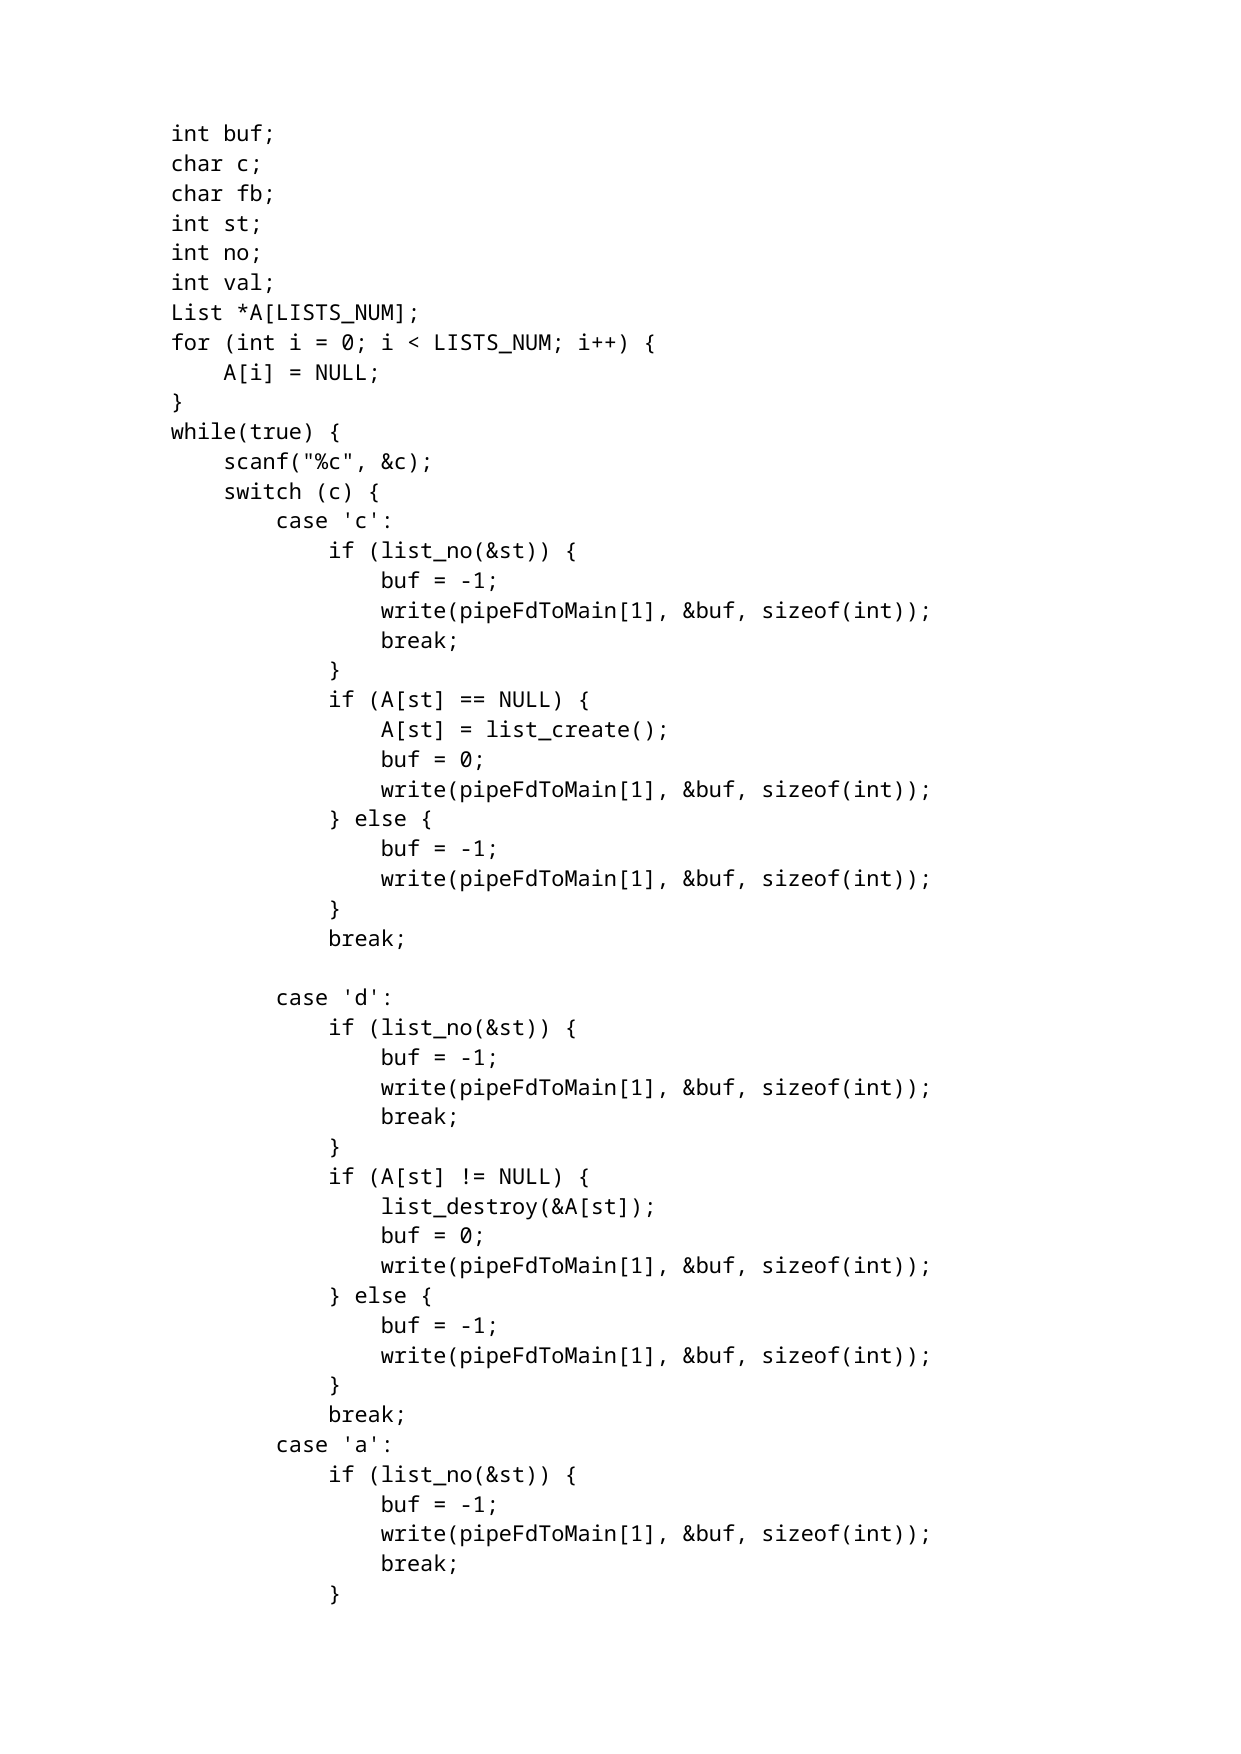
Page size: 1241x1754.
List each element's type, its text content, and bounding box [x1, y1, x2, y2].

text } [118, 386, 1122, 416]
text int no; [118, 237, 1122, 267]
text buf = -1; [118, 1042, 1122, 1071]
text write(pipeFdToMain[1], &buf, sizeof(int)); [118, 1250, 1122, 1280]
text } [118, 893, 1122, 922]
text if (list_no(&st)) { [118, 1459, 1122, 1488]
text if (A[st] != NULL) { [118, 1161, 1122, 1191]
text char fb; [118, 178, 1122, 207]
text } [118, 1578, 1122, 1608]
text int st; [118, 207, 1122, 237]
text A[st] = list_create(); [118, 714, 1122, 744]
text buf = -1; [118, 565, 1122, 595]
text break; [118, 1399, 1122, 1429]
text case 'c': [118, 505, 1122, 535]
text write(pipeFdToMain[1], &buf, sizeof(int)); [118, 773, 1122, 803]
text switch (c) { [118, 476, 1122, 505]
text write(pipeFdToMain[1], &buf, sizeof(int)); [118, 863, 1122, 893]
text if (A[st] == NULL) { [118, 684, 1122, 714]
text List *A[LISTS_NUM]; [118, 297, 1122, 327]
text buf = -1; [118, 1310, 1122, 1339]
text list_destroy(&A[st]); [118, 1191, 1122, 1220]
text } else { [118, 1280, 1122, 1310]
text int buf; [118, 118, 1122, 148]
text break; [118, 1548, 1122, 1578]
text while(true) { [118, 416, 1122, 446]
text buf = 0; [118, 1220, 1122, 1250]
text write(pipeFdToMain[1], &buf, sizeof(int)); [118, 1339, 1122, 1369]
text break; [118, 624, 1122, 654]
text if (list_no(&st)) { [118, 1012, 1122, 1042]
text } [118, 654, 1122, 684]
text scanf("%c", &c); [118, 446, 1122, 476]
text break; [118, 1101, 1122, 1131]
text } else { [118, 803, 1122, 833]
text write(pipeFdToMain[1], &buf, sizeof(int)); [118, 1071, 1122, 1101]
text } [118, 1369, 1122, 1399]
text write(pipeFdToMain[1], &buf, sizeof(int)); [118, 1518, 1122, 1548]
text break; [118, 922, 1122, 952]
text if (list_no(&st)) { [118, 535, 1122, 565]
text write(pipeFdToMain[1], &buf, sizeof(int)); [118, 595, 1122, 624]
text case 'd': [118, 982, 1122, 1012]
text case 'a': [118, 1429, 1122, 1459]
text A[i] = NULL; [118, 356, 1122, 386]
text char c; [118, 148, 1122, 178]
text buf = 0; [118, 744, 1122, 773]
text for (int i = 0; i < LISTS_NUM; i++) { [118, 327, 1122, 356]
text buf = -1; [118, 833, 1122, 863]
text } [118, 1131, 1122, 1161]
text buf = -1; [118, 1488, 1122, 1518]
text int val; [118, 267, 1122, 297]
